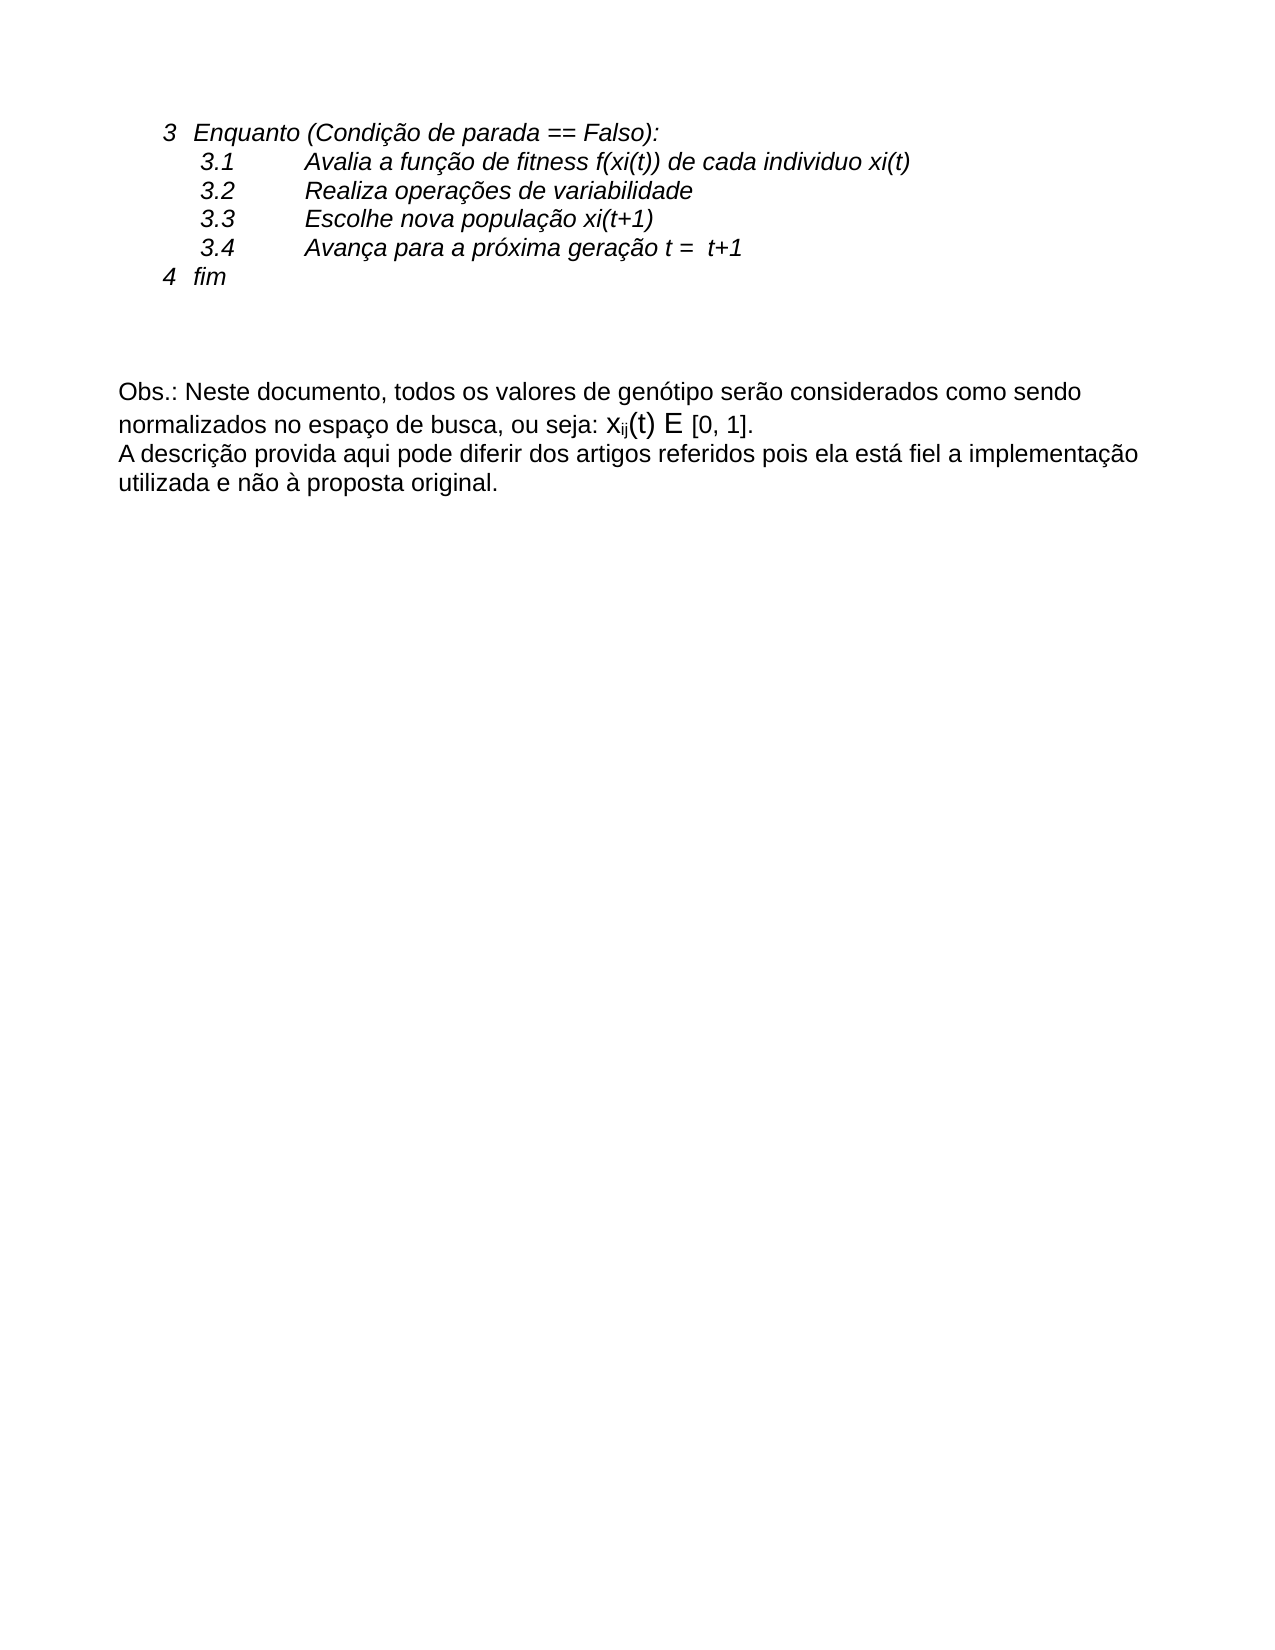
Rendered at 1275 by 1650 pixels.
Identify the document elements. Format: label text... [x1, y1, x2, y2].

list Enquanto (Condição de parada == Falso): [156, 118, 1157, 147]
list Escolhe nova população xi(t+1) [193, 204, 1157, 233]
text A descrição provida aqui pode diferir dos artigos referidos pois ela está fiel a implementação utilizada e não à proposta original. [118, 439, 1157, 497]
list Avança para a próxima geração t = t+1 [193, 233, 1157, 262]
list fim [156, 262, 1157, 291]
list Realiza operações de variabilidade [193, 176, 1157, 204]
text Obs.: Neste documento, todos os valores de genótipo serão considerados como sendo normalizados no espaço de busca, ou seja: xij(t) E [0, 1]. [118, 377, 1157, 439]
list Avalia a função de fitness f(xi(t)) de cada individuo xi(t) [193, 147, 1157, 176]
